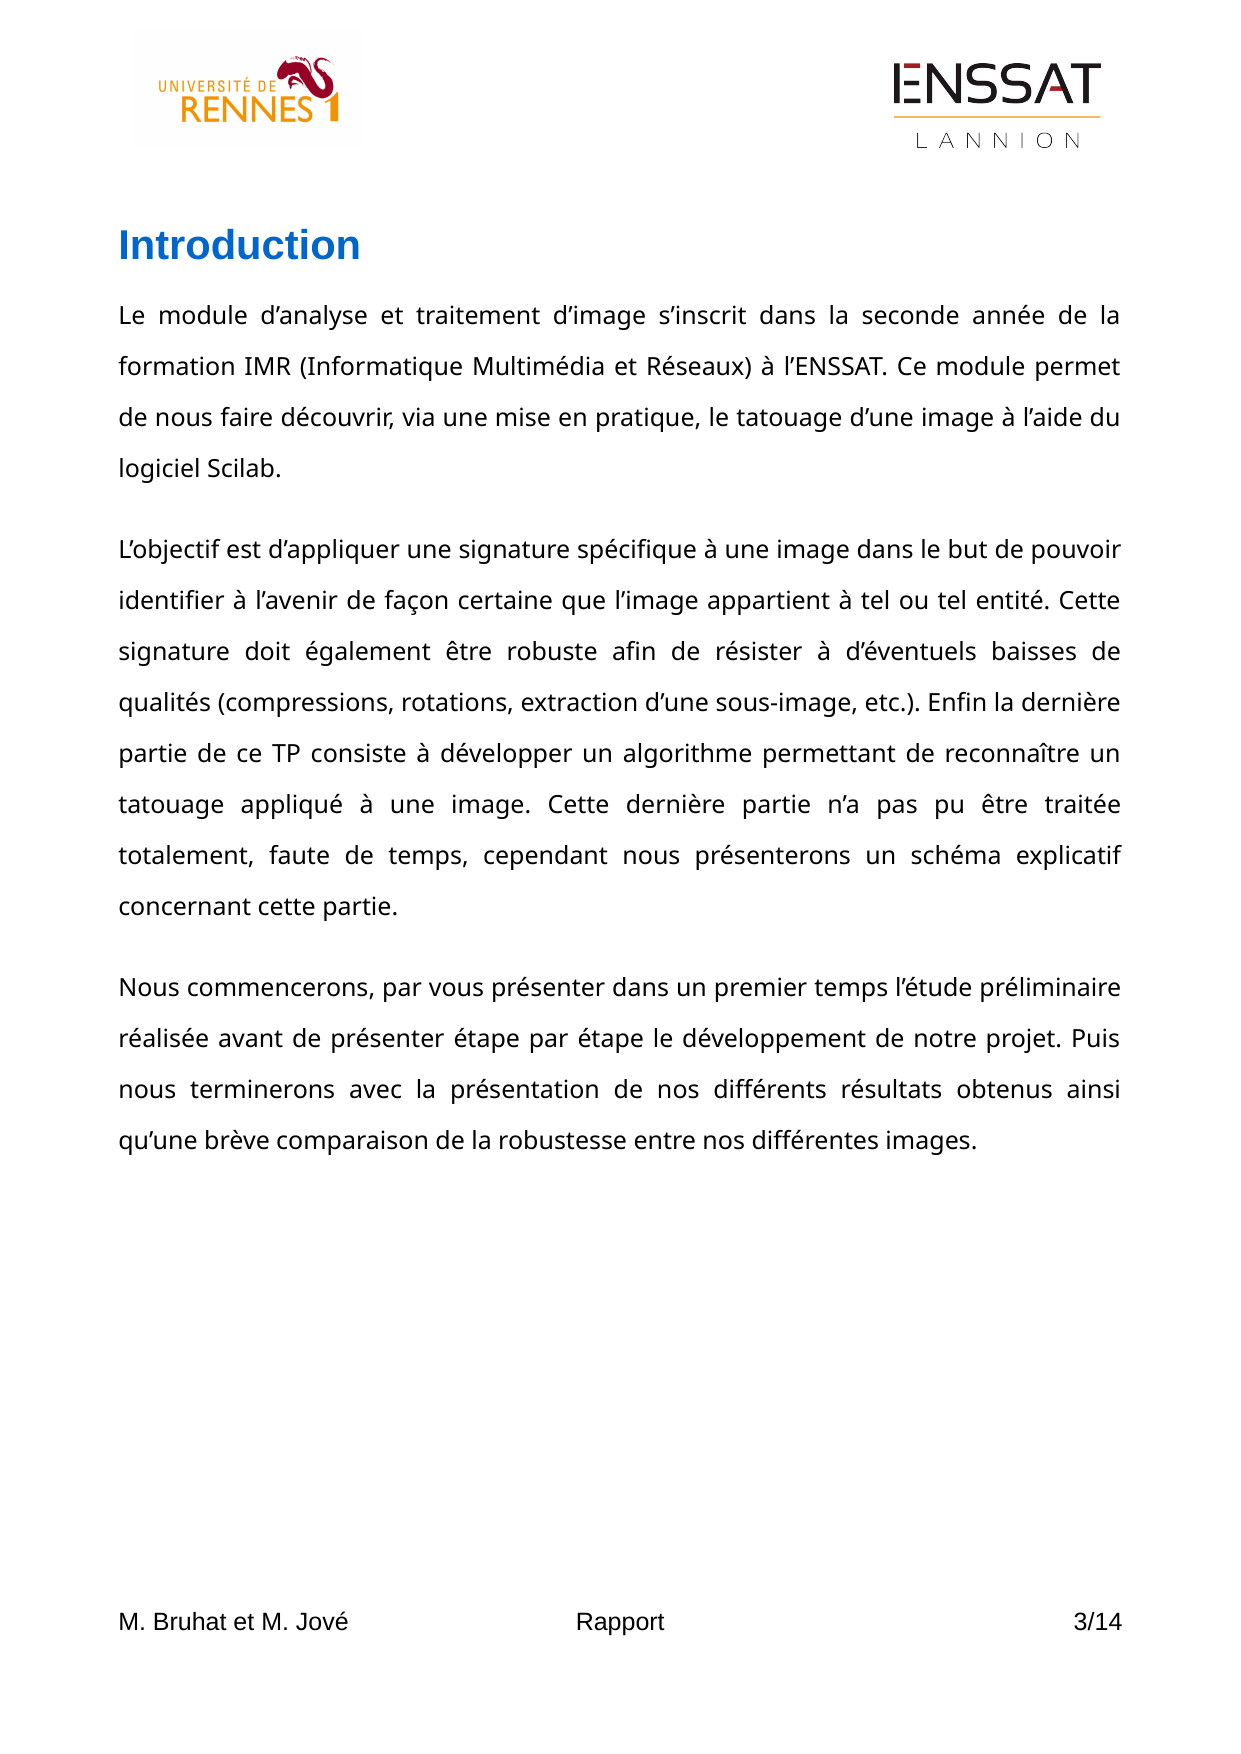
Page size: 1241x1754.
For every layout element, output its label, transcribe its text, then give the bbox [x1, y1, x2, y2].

picture [133, 29, 363, 148]
subtitle Introduction [118, 221, 1122, 268]
text Nous commencerons, par vous présenter dans un premier temps l’étude préliminaire réalisée avant de présenter étape par étape le développement de notre projet. Puis nous terminerons avec la présentation de nos différents résultats obtenus ainsi qu’une brève comparaison de la robustesse entre nos différentes images. [118, 969, 1122, 1157]
text Le module d’analyse et traitement d’image s’inscrit dans la seconde année de la formation IMR (Informatique Multimédia et Réseaux) à l’ENSSAT. Ce module permet de nous faire découvrir, via une mise en pratique, le tatouage d’une image à l’aide du logiciel Scilab. [118, 298, 1122, 485]
picture [894, 63, 1101, 148]
text L’objectif est d’appliquer une signature spécifique à une image dans le but de pouvoir identifier à l’avenir de façon certaine que l’image appartient à tel ou tel entité. Cette signature doit également être robuste afin de résister à d’éventuels baisses de qualités (compressions, rotations, extraction d’une sous-image, etc.). Enfin la dernière partie de ce TP consiste à développer un algorithme permettant de reconnaître un tatouage appliqué à une image. Cette dernière partie n’a pas pu être traitée totalement, faute de temps, cependant nous présenterons un schéma explicatif concernant cette partie. [118, 532, 1122, 923]
